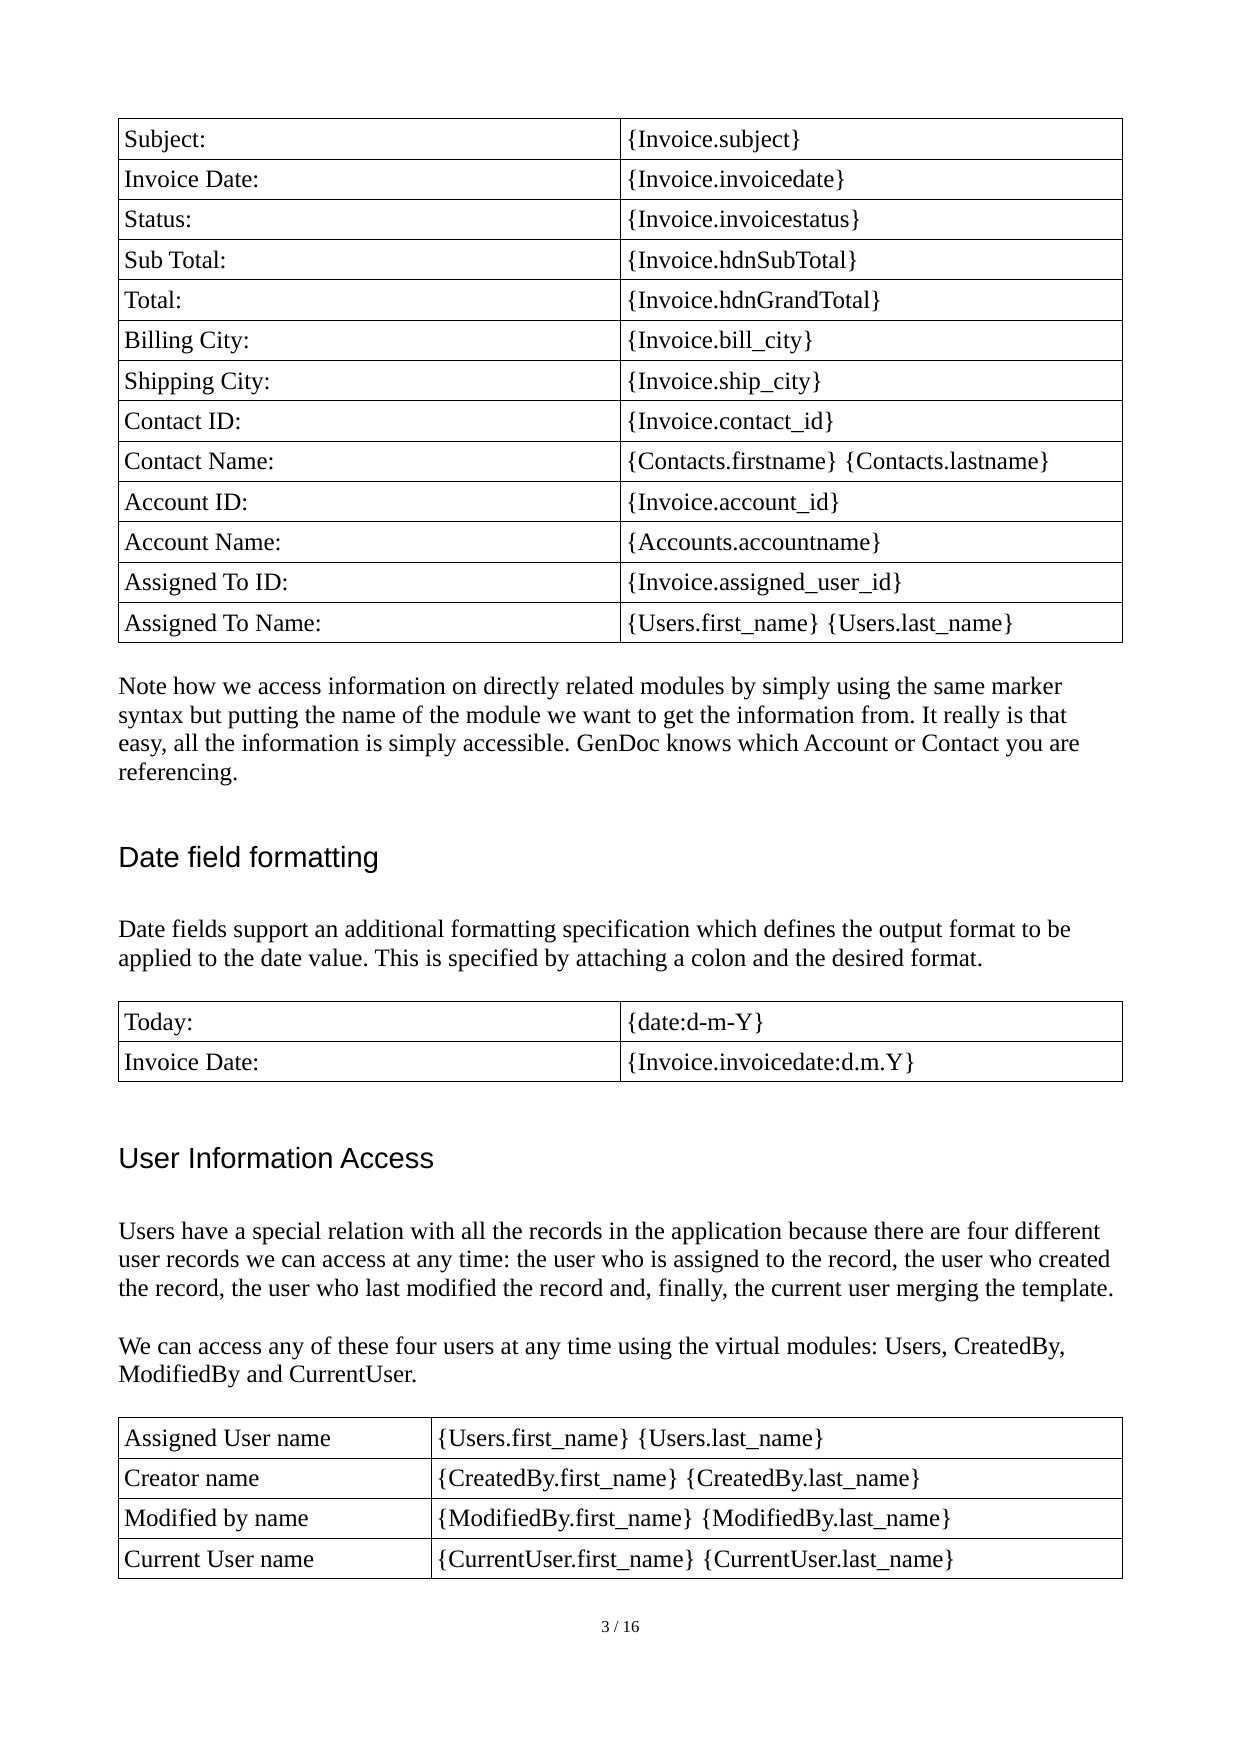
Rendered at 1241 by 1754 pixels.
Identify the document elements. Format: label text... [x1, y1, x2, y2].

table_header Today: [119, 1002, 620, 1041]
table_header Assigned User name [119, 1418, 431, 1457]
table_header {Users.first_name} {Users.last_name} [432, 1418, 1122, 1457]
table_cell {Invoice.hdnGrandTotal} [621, 280, 1122, 320]
table_cell {Invoice.bill_city} [621, 321, 1122, 360]
table_cell Invoice Date: [119, 160, 620, 199]
table_cell {Invoice.hdnSubTotal} [621, 240, 1122, 279]
text We can access any of these four users at any time using the virtual modules: Users, CreatedBy, ModifiedBy and CurrentUser. [118, 1331, 1122, 1388]
table_cell Current User name [119, 1539, 431, 1578]
table_cell {Invoice.invoicedate} [621, 160, 1122, 199]
table_cell {CreatedBy.first_name} {CreatedBy.last_name} [432, 1459, 1122, 1498]
table_cell Subject: [119, 119, 620, 158]
table_cell Billing City: [119, 321, 620, 360]
table_cell {Invoice.invoicedate:d.m.Y} [621, 1042, 1122, 1081]
table_cell Account Name: [119, 522, 620, 562]
table_cell {Contacts.firstname} {Contacts.lastname} [621, 442, 1122, 481]
table_cell Sub Total: [119, 240, 620, 279]
table_cell Creator name [119, 1459, 431, 1498]
table_cell {Invoice.ship_city} [621, 361, 1122, 400]
table_cell Invoice Date: [119, 1042, 620, 1081]
table_cell {Accounts.accountname} [621, 522, 1122, 562]
table_cell {ModifiedBy.first_name} {ModifiedBy.last_name} [432, 1499, 1122, 1538]
text Note how we access information on directly related modules by simply using the same marker syntax but putting the name of the module we want to get the information from. It really is that easy, all the information is simply accessible. GenDoc knows which Account or Contact you are referencing. [118, 671, 1122, 786]
subtitle User Information Access [118, 1141, 1122, 1174]
table_cell Account ID: [119, 482, 620, 521]
table_cell {CurrentUser.first_name} {CurrentUser.last_name} [432, 1539, 1122, 1578]
table_cell {Invoice.account_id} [621, 482, 1122, 521]
table_cell {Invoice.contact_id} [621, 401, 1122, 441]
text Date fields support an additional formatting specification which defines the output format to be applied to the date value. This is specified by attaching a colon and the desired format. [118, 914, 1122, 972]
subtitle Date field formatting [118, 840, 1122, 873]
table_cell {Invoice.subject} [621, 119, 1122, 158]
table_cell Modified by name [119, 1499, 431, 1538]
table_header {date:d-m-Y} [621, 1002, 1122, 1041]
table_cell Total: [119, 280, 620, 320]
table_cell Status: [119, 200, 620, 239]
table_cell Contact ID: [119, 401, 620, 441]
table_cell Shipping City: [119, 361, 620, 400]
table_cell Contact Name: [119, 442, 620, 481]
text Users have a special relation with all the records in the application because there are four different user records we can access at any time: the user who is assigned to the record, the user who created the record, the user who last modified the record and, finally, the current user merging the template. [118, 1216, 1122, 1302]
table_cell Assigned To ID: [119, 563, 620, 602]
table_cell Assigned To Name: [119, 603, 620, 642]
table_cell {Users.first_name} {Users.last_name} [621, 603, 1122, 642]
table_cell {Invoice.invoicestatus} [621, 200, 1122, 239]
table_cell {Invoice.assigned_user_id} [621, 563, 1122, 602]
